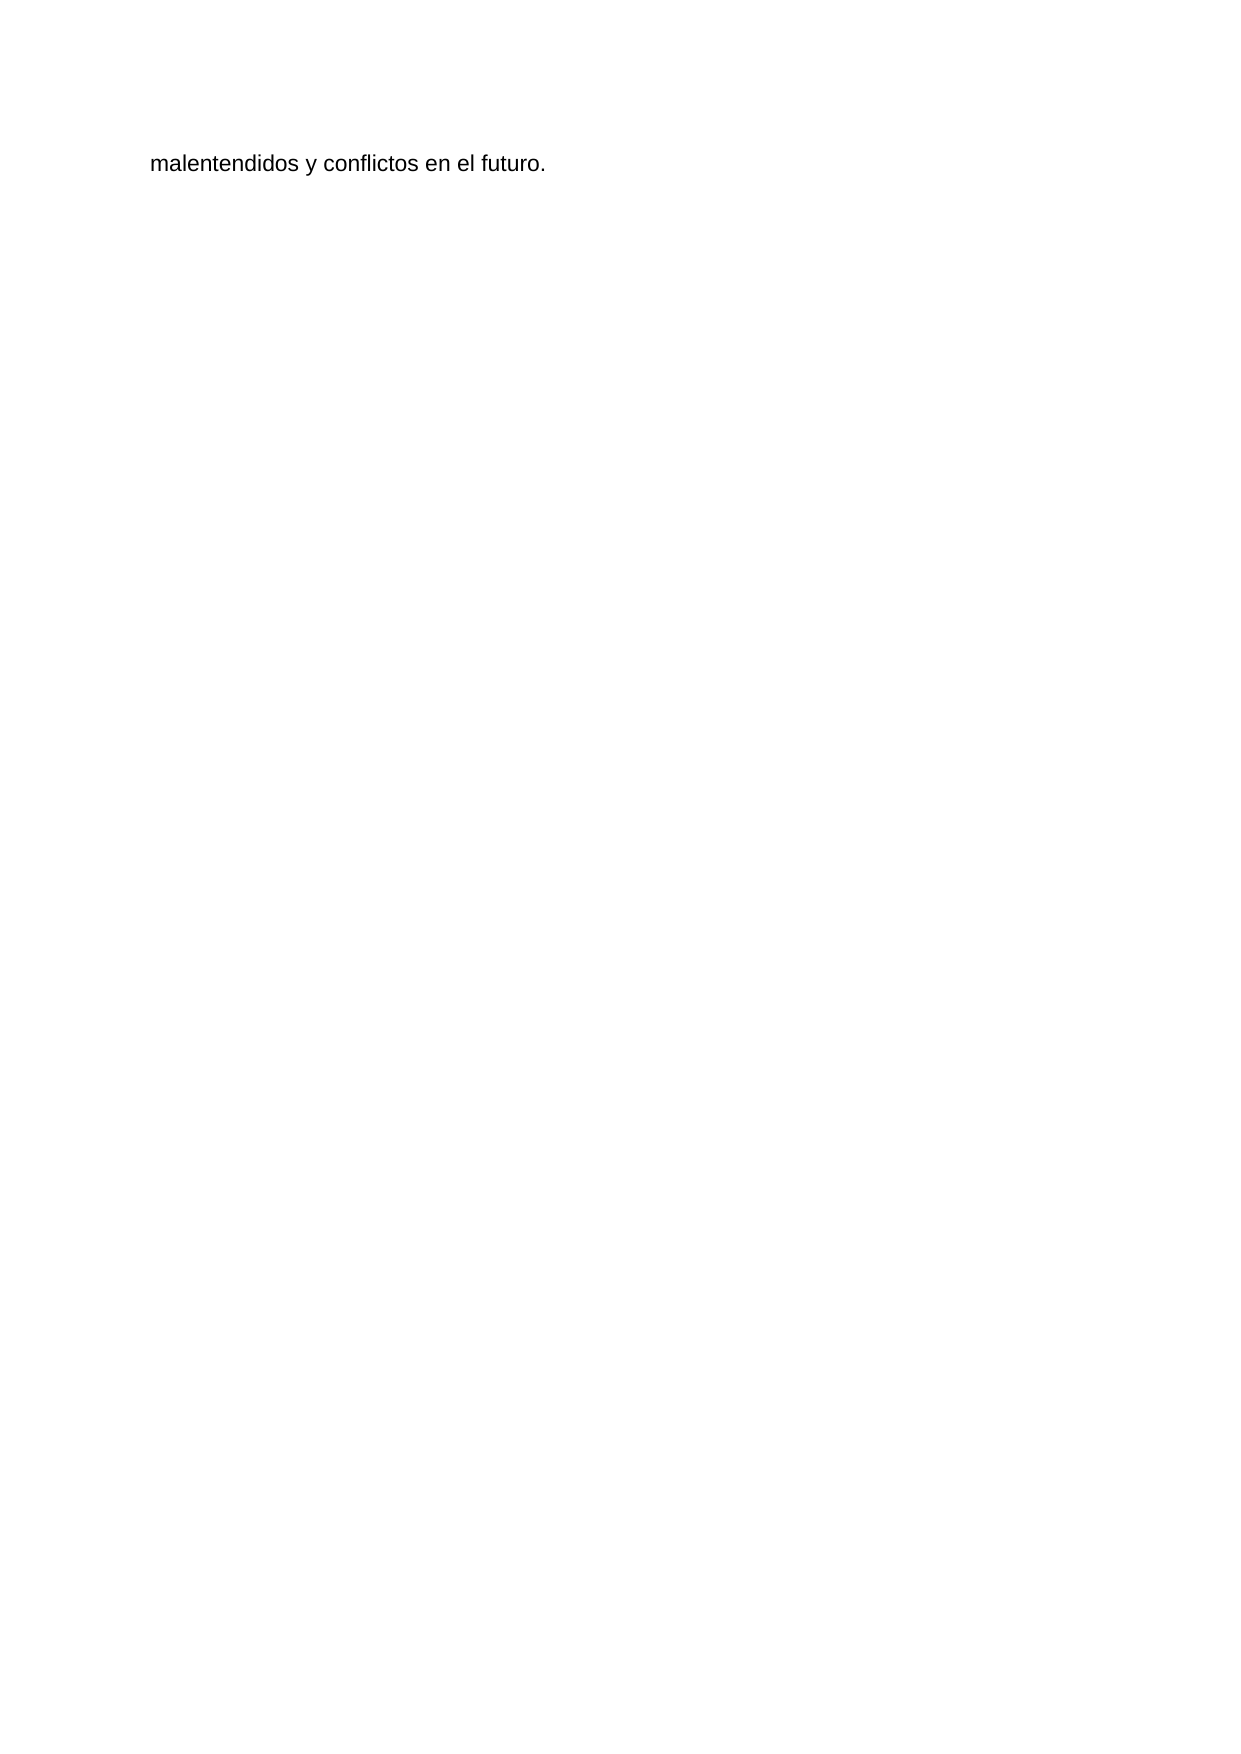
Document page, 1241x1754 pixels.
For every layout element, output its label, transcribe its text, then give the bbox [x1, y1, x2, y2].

text malentendidos y conflictos en el futuro. [150, 150, 1090, 176]
